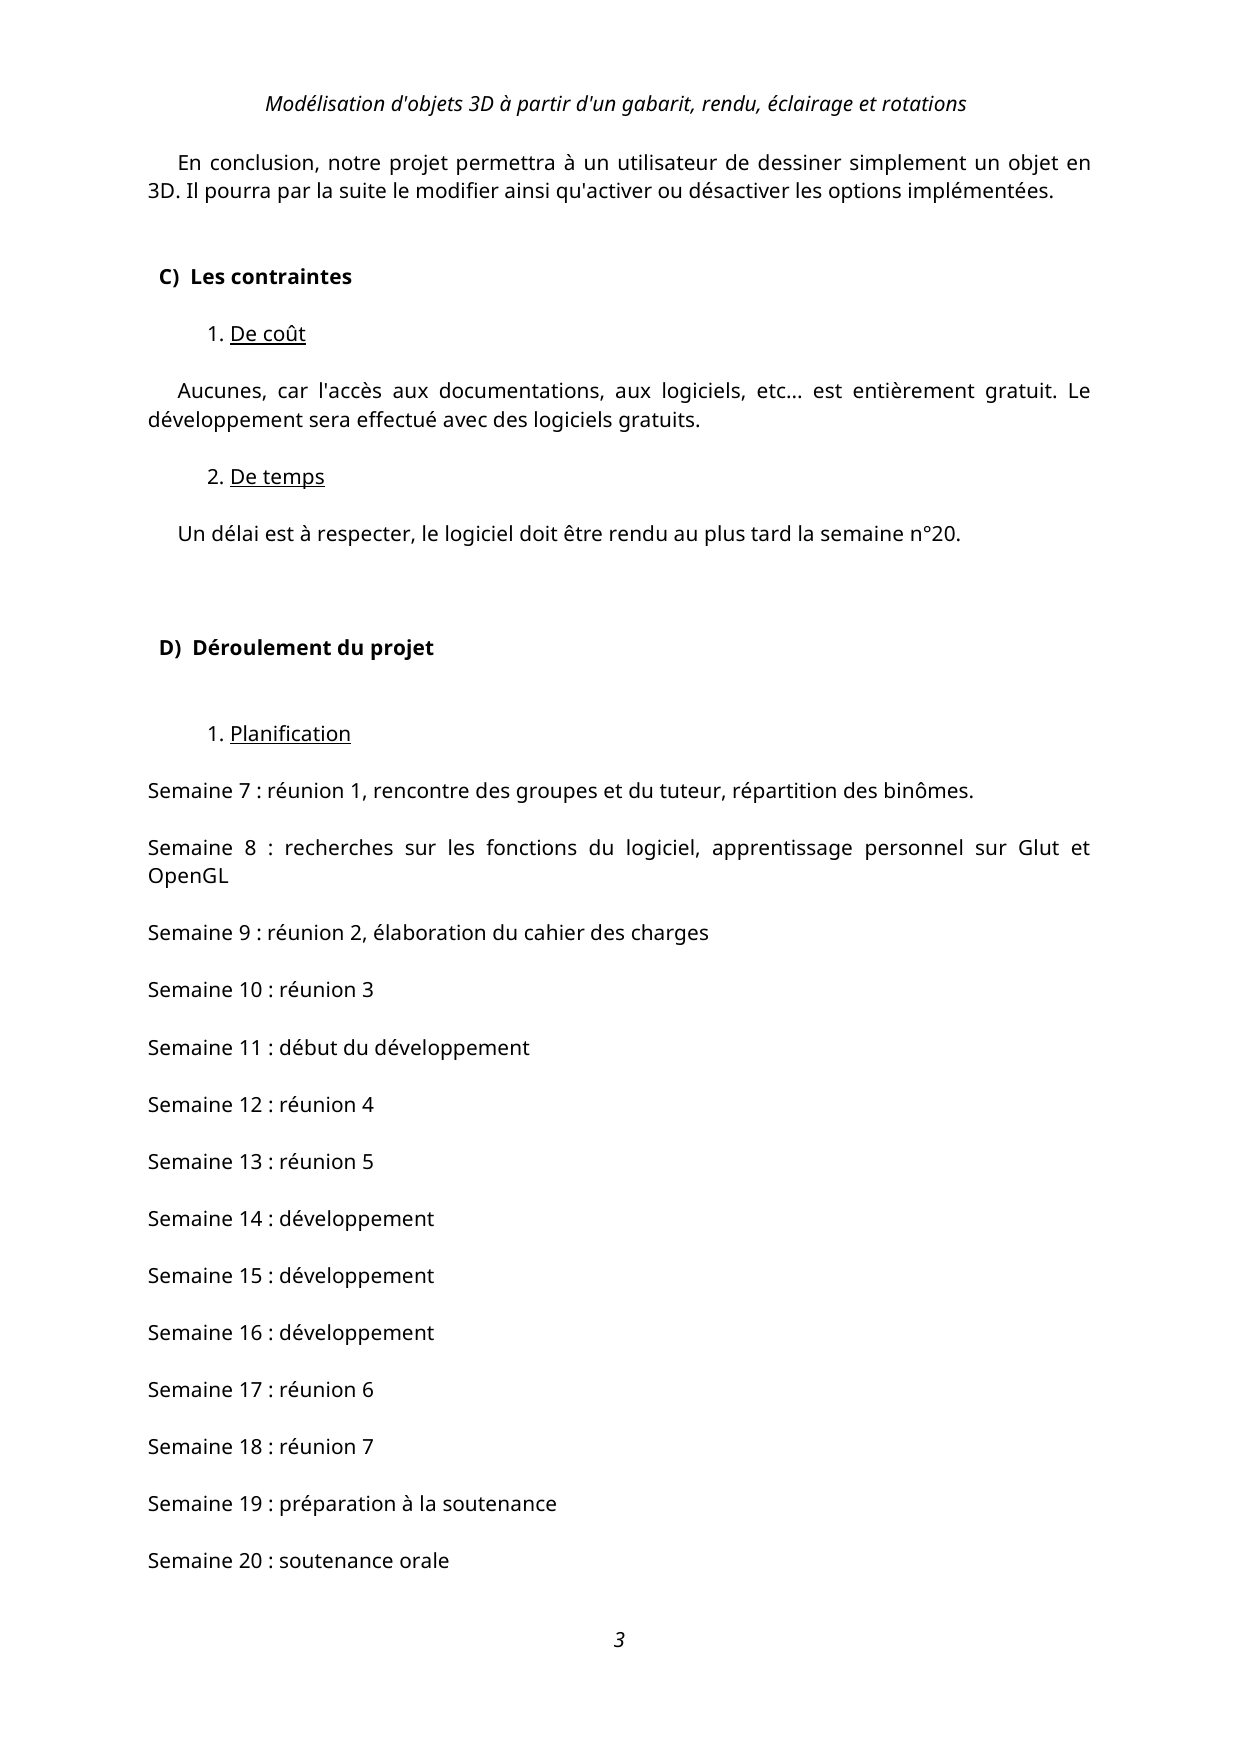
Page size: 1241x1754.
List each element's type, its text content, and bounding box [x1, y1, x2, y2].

text Un délai est à respecter, le logiciel doit être rendu au plus tard la semaine n°20. [148, 519, 1092, 547]
text Semaine 16 : développement [148, 1318, 1092, 1346]
text Semaine 12 : réunion 4 [148, 1089, 1092, 1118]
text Semaine 15 : développement [148, 1261, 1092, 1289]
text Semaine 20 : soutenance orale [148, 1546, 1092, 1575]
text Semaine 17 : réunion 6 [148, 1375, 1092, 1403]
text 2. De temps [148, 462, 1092, 490]
text Semaine 19 : préparation à la soutenance [148, 1489, 1092, 1518]
text Semaine 9 : réunion 2, élaboration du cahier des charges [148, 918, 1092, 947]
text Semaine 18 : réunion 7 [148, 1432, 1092, 1461]
text En conclusion, notre projet permettra à un utilisateur de dessiner simplement un objet en 3D. Il pourra par la suite le modifier ainsi qu'activer ou désactiver les options implémentées. [148, 148, 1092, 205]
text Semaine 7 : réunion 1, rencontre des groupes et du tuteur, répartition des binômes. [148, 776, 1092, 804]
text Semaine 13 : réunion 5 [148, 1147, 1092, 1175]
text D) Déroulement du projet [148, 633, 1092, 661]
text Aucunes, car l'accès aux documentations, aux logiciels, etc... est entièrement gratuit. Le développement sera effectué avec des logiciels gratuits. [148, 376, 1092, 433]
text 1. Planification [148, 718, 1092, 747]
text 1. De coût [148, 319, 1092, 347]
text Semaine 14 : développement [148, 1204, 1092, 1232]
text C) Les contraintes [148, 262, 1092, 290]
text Semaine 8 : recherches sur les fonctions du logiciel, apprentissage personnel sur Glut et OpenGL [148, 833, 1092, 890]
text Semaine 10 : réunion 3 [148, 975, 1092, 1004]
text Semaine 11 : début du développement [148, 1032, 1092, 1061]
